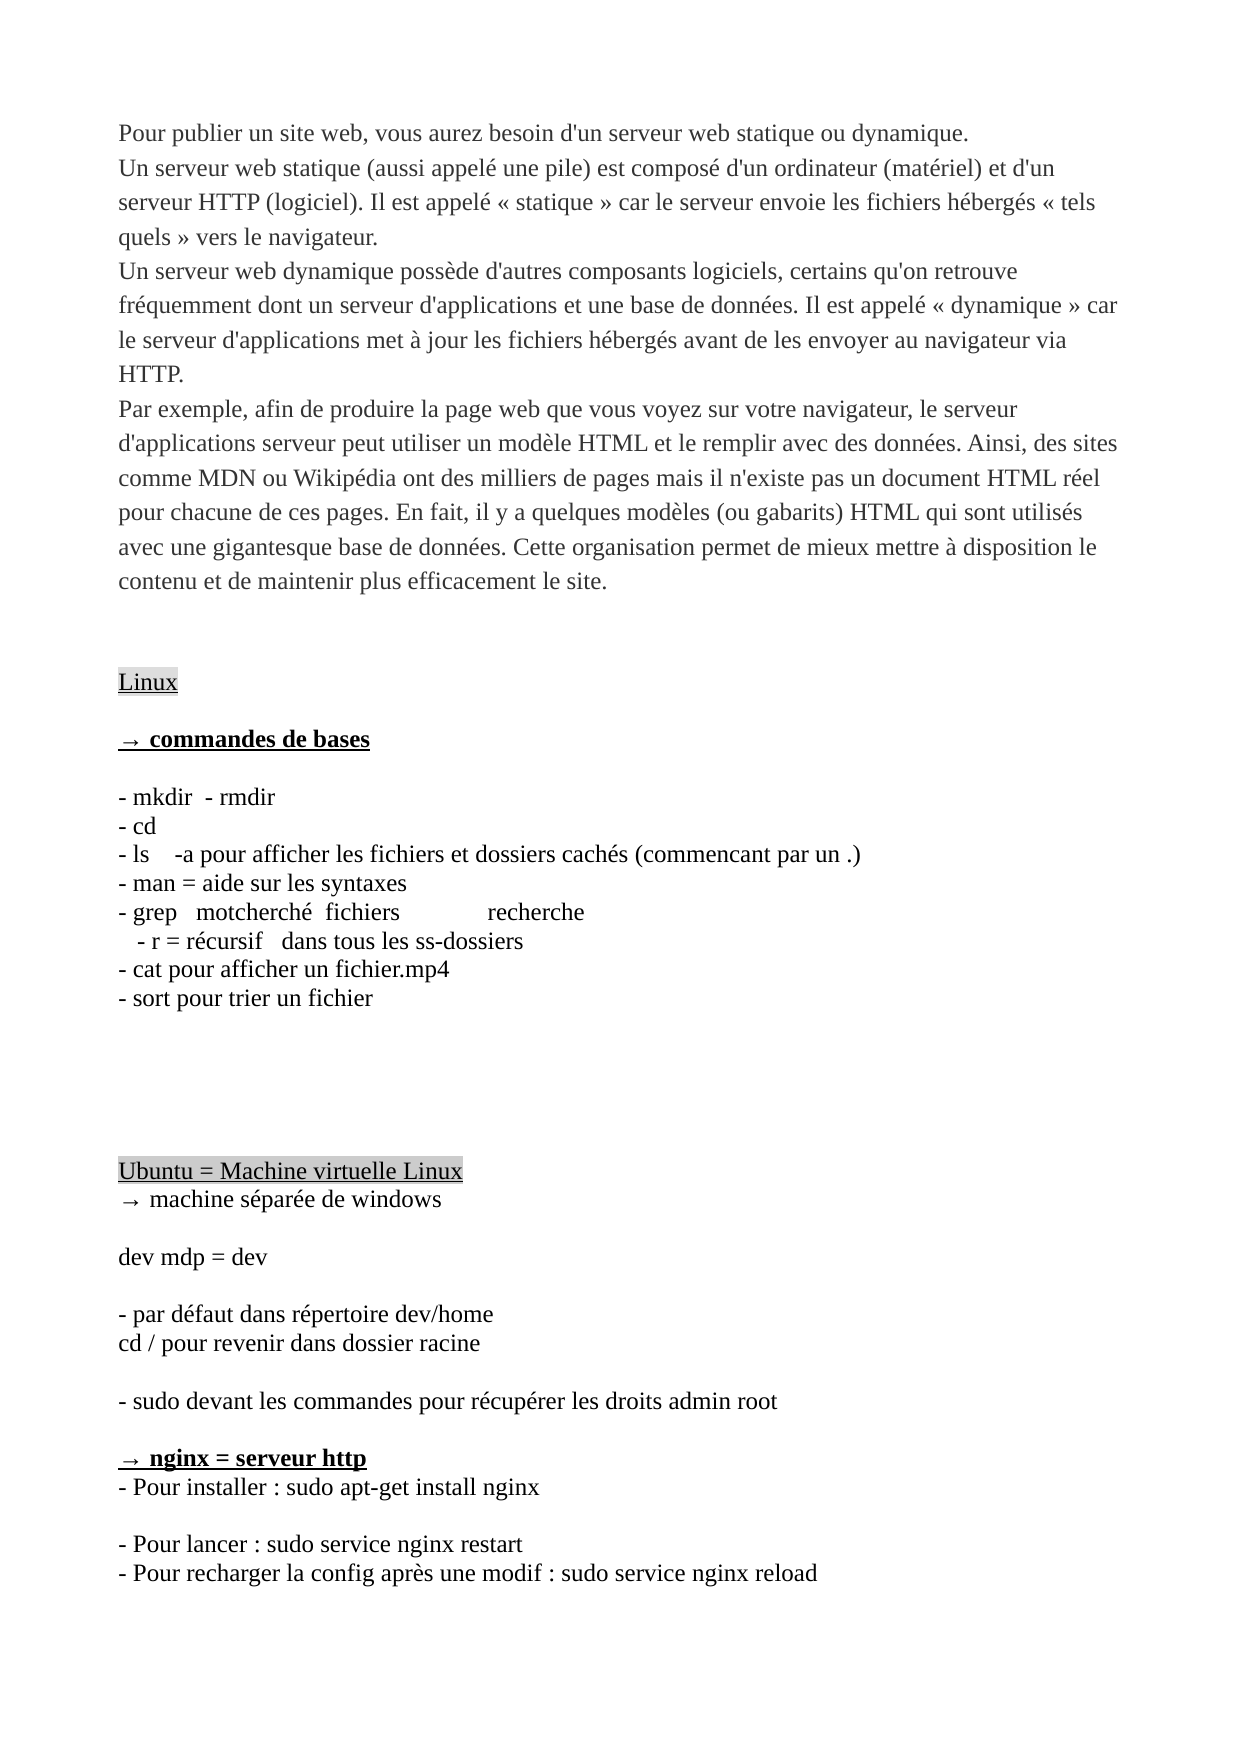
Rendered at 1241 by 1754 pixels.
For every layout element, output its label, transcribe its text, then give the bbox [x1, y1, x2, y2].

text → commandes de bases [118, 724, 1122, 753]
text → nginx = serveur http [118, 1443, 1122, 1472]
text - Pour lancer : sudo service nginx restart [118, 1529, 1122, 1558]
text → machine séparée de windows [118, 1184, 1122, 1213]
text - sudo devant les commandes pour récupérer les droits admin root [118, 1386, 1122, 1414]
text - r = récursif dans tous les ss-dossiers [118, 926, 1122, 954]
text - cd [118, 811, 1122, 839]
text dev mdp = dev [118, 1242, 1122, 1271]
text - mkdir - rmdir [118, 782, 1122, 811]
text - Pour recharger la config après une modif : sudo service nginx reload [118, 1558, 1122, 1587]
text Ubuntu = Machine virtuelle Linux [118, 1156, 1122, 1184]
text - sort pour trier un fichier [118, 983, 1122, 1012]
text - grep motcherché fichiers recherche [118, 897, 1122, 926]
text Un serveur web statique (aussi appelé une pile) est composé d'un ordinateur (matériel) et d'un serveur HTTP (logiciel). Il est appelé « statique » car le serveur envoie les fichiers hébergés « tels quels » vers le navigateur. [118, 153, 1122, 250]
text cd / pour revenir dans dossier racine [118, 1328, 1122, 1357]
text - man = aide sur les syntaxes [118, 868, 1122, 897]
text Un serveur web dynamique possède d'autres composants logiciels, certains qu'on retrouve fréquemment dont un serveur d'applications et une base de données. Il est appelé « dynamique » car le serveur d'applications met à jour les fichiers hébergés avant de les envoyer au navigateur via HTTP. [118, 256, 1122, 388]
text Linux [118, 667, 1122, 696]
text - Pour installer : sudo apt-get install nginx [118, 1472, 1122, 1501]
text - par défaut dans répertoire dev/home [118, 1299, 1122, 1328]
text - cat pour afficher un fichier.mp4 [118, 954, 1122, 983]
text Par exemple, afin de produire la page web que vous voyez sur votre navigateur, le serveur d'applications serveur peut utiliser un modèle HTML et le remplir avec des données. Ainsi, des sites comme MDN ou Wikipédia ont des milliers de pages mais il n'existe pas un document HTML réel pour chacune de ces pages. En fait, il y a quelques modèles (ou gabarits) HTML qui sont utilisés avec une gigantesque base de données. Cette organisation permet de mieux mettre à disposition le contenu et de maintenir plus efficacement le site. [118, 394, 1122, 595]
text - ls -a pour afficher les fichiers et dossiers cachés (commencant par un .) [118, 839, 1122, 868]
text Pour publier un site web, vous aurez besoin d'un serveur web statique ou dynamique. [118, 118, 1122, 147]
